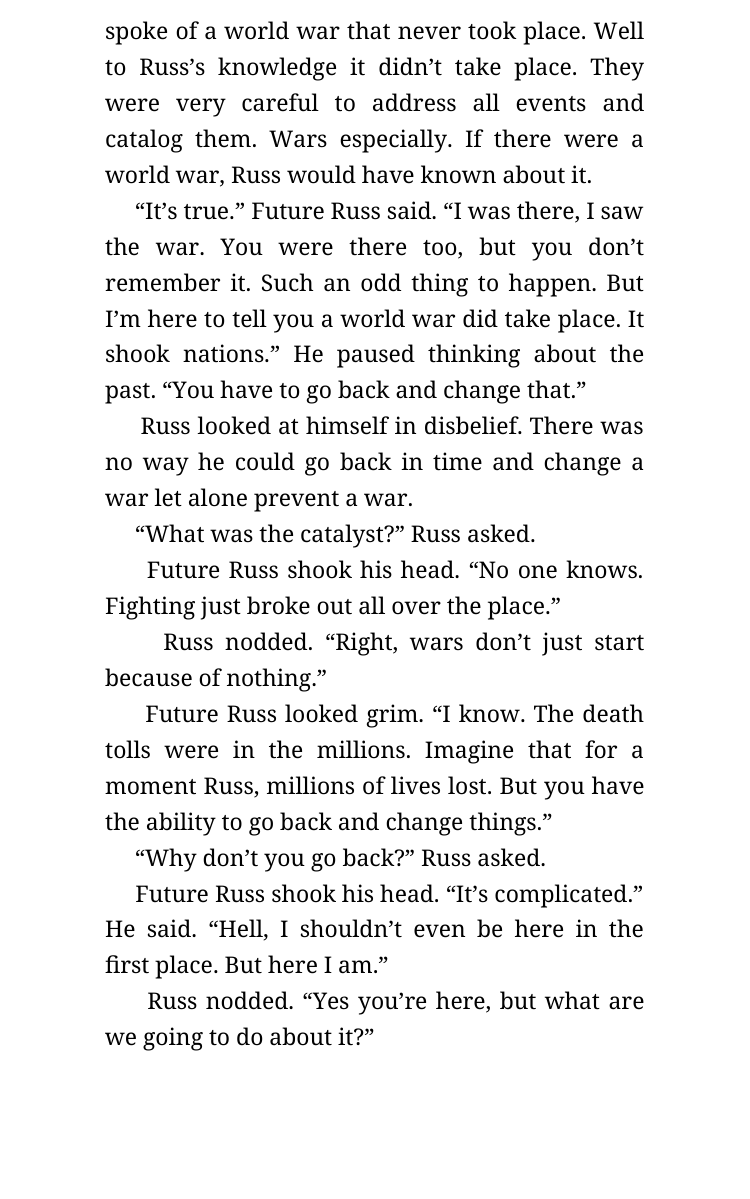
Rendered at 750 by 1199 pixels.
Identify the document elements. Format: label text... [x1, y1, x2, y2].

text “Why don’t you go back?” Russ asked. [105, 842, 645, 873]
text Future Russ shook his head. “It’s complicated.” He said. “Hell, I shouldn’t even be here in the first place. But here I am.” [105, 877, 645, 981]
text Russ looked at himself in disbelief. There was no way he could go back in time and change a war let alone prevent a war. [105, 410, 645, 513]
text Future Russ looked grim. “I know. The death tolls were in the millions. Imagine that for a moment Russ, millions of lives lost. But you have the ability to go back and change things.” [105, 698, 645, 837]
text spoke of a world war that never took place. Well to Russ’s knowledge it didn’t take place. They were very careful to address all events and catalog them. Wars especially. If there were a world war, Russ would have known about it. [105, 15, 645, 190]
text Russ nodded. “Right, wars don’t just start because of nothing.” [105, 626, 645, 693]
text Russ nodded. “Yes you’re here, but what are we going to do about it?” [105, 985, 645, 1052]
text “What was the catalyst?” Russ asked. [105, 518, 645, 549]
text “It’s true.” Future Russ said. “I was there, I saw the war. You were there too, but you don’t remember it. Such an odd thing to happen. But I’m here to tell you a world war did take place. It shook nations.” He paused thinking about the past. “You have to go back and change that.” [105, 195, 645, 406]
text Future Russ shook his head. “No one knows. Fighting just broke out all over the place.” [105, 554, 645, 621]
